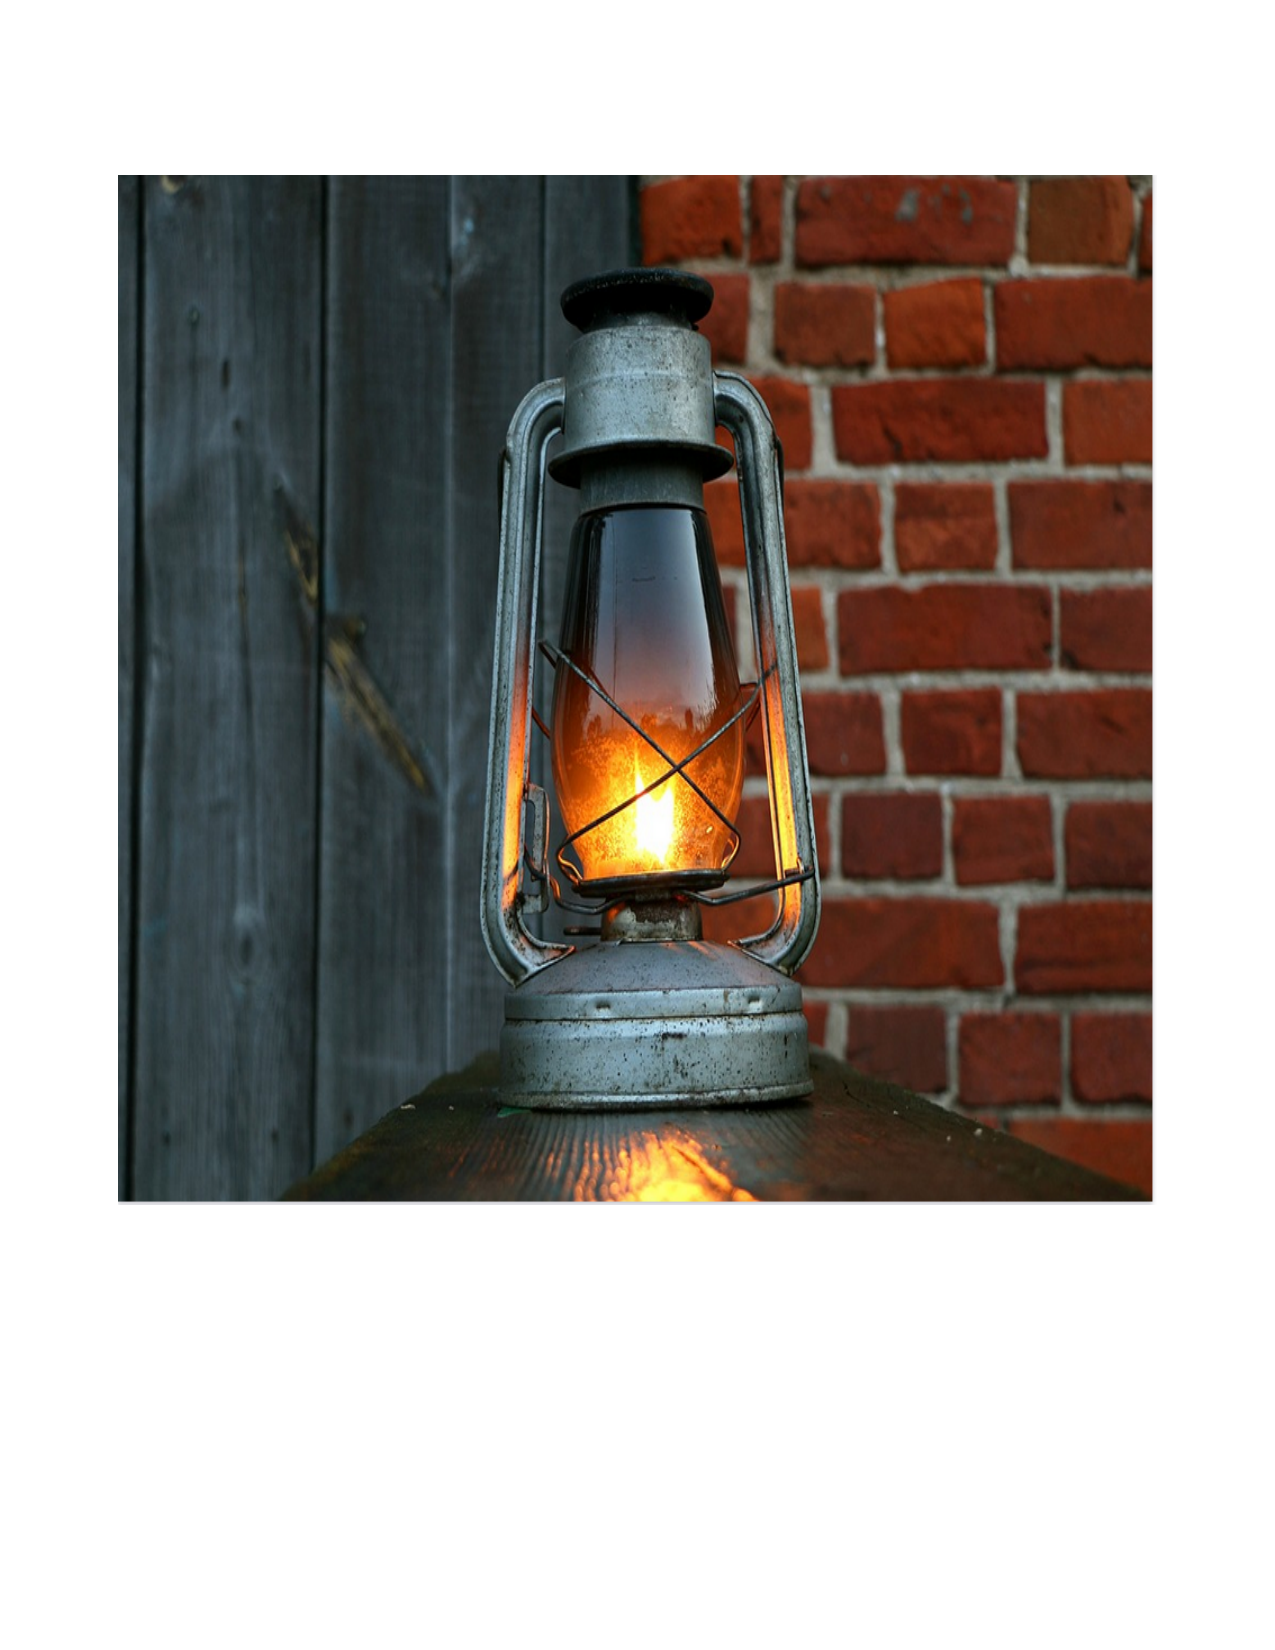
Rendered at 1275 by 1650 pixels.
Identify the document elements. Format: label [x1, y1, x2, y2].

picture [118, 175, 1157, 1205]
